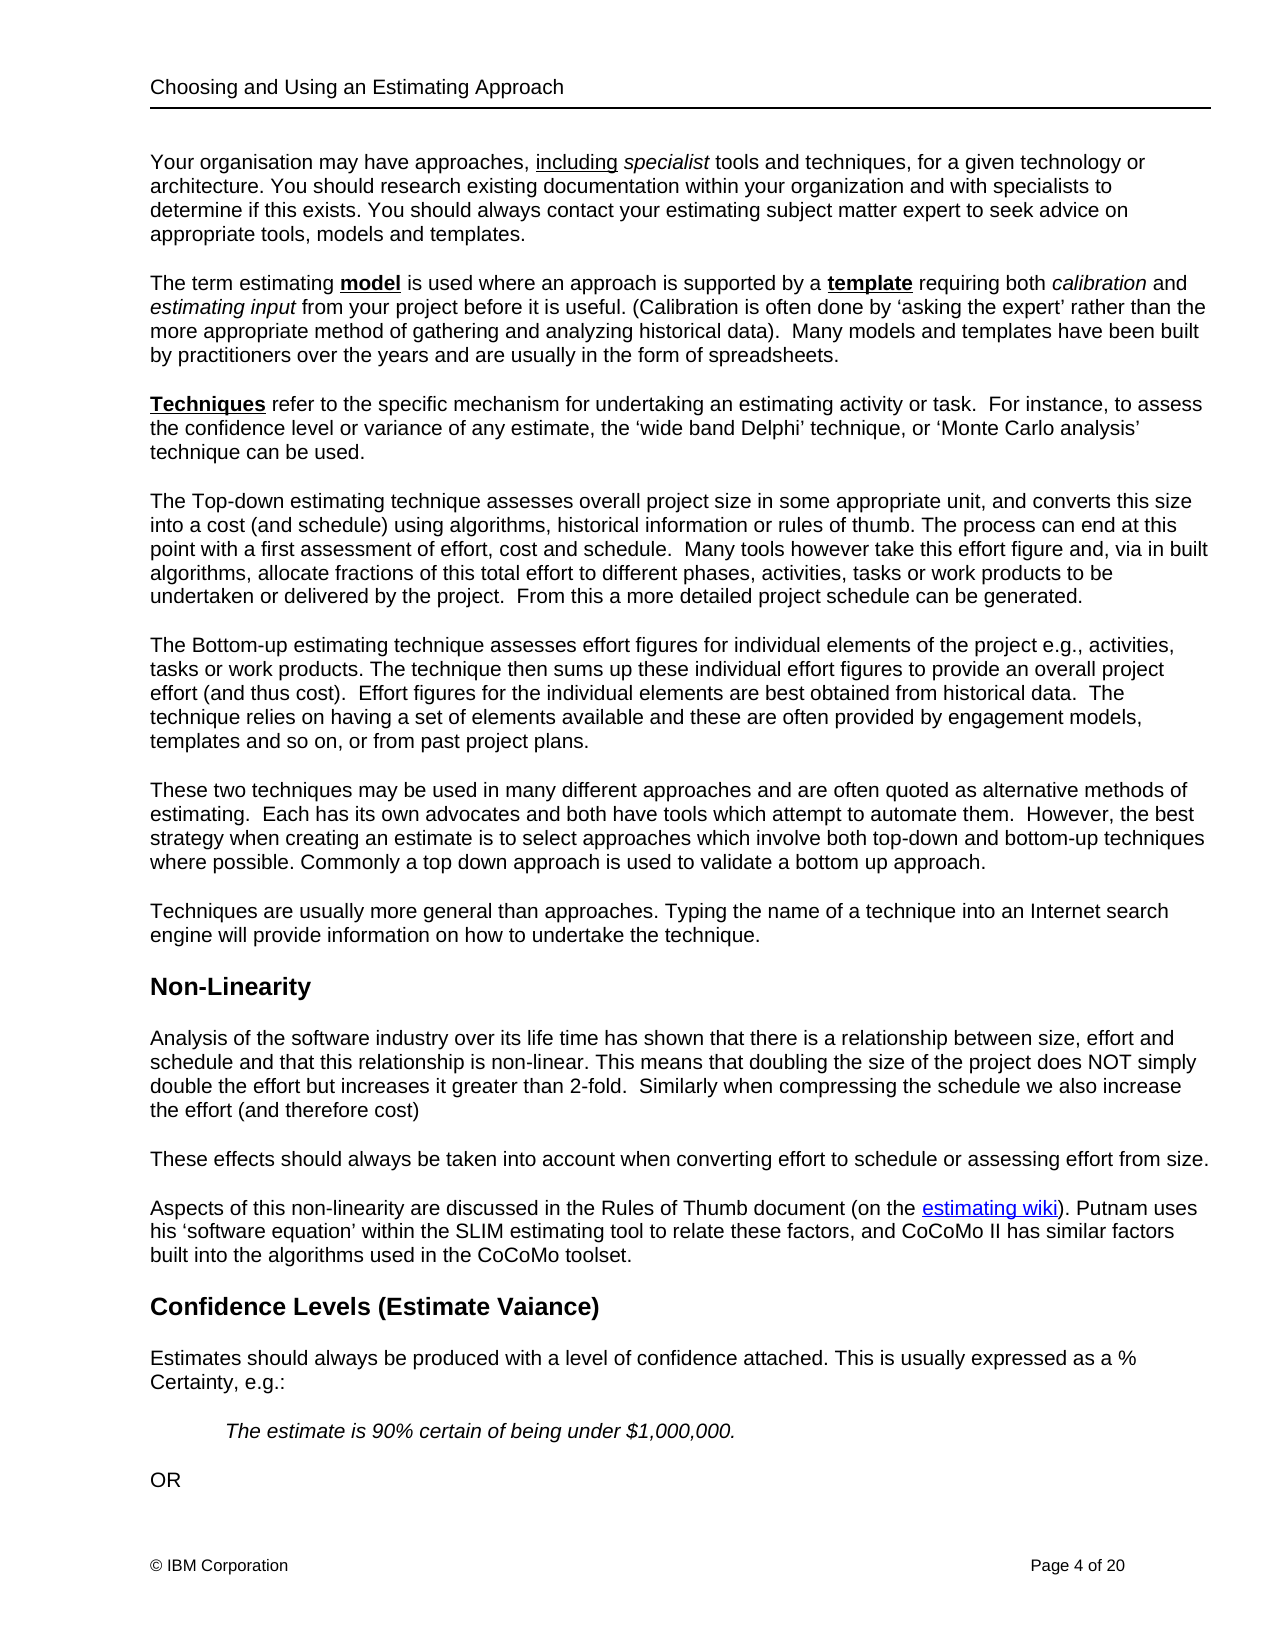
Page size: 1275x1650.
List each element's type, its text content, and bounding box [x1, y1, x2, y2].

text Estimates should always be produced with a level of confidence attached. This is usually expressed as a % Certainty, e.g.: [150, 1346, 1211, 1394]
text Analysis of the software industry over its life time has shown that there is a relationship between size, effort and schedule and that this relationship is non-linear. This means that doubling the size of the project does NOT simply double the effort but increases it greater than 2-fold. Similarly when compressing the schedule we also increase the effort (and therefore cost) [150, 1026, 1211, 1121]
text Your organisation may have approaches, including specialist tools and techniques, for a given technology or architecture. You should research existing documentation within your organization and with specialists to determine if this exists. You should always contact your estimating subject matter expert to seek advice on appropriate tools, models and templates. [150, 150, 1211, 246]
text These two techniques may be used in many different approaches and are often quoted as alternative methods of estimating. Each has its own advocates and both have tools which attempt to automate them. However, the best strategy when creating an estimate is to select approaches which involve both top-down and bottom-up techniques where possible. Commonly a top down approach is used to validate a bottom up approach. [150, 778, 1211, 874]
text Techniques refer to the specific mechanism for undertaking an estimating activity or task. For instance, to assess the confidence level or variance of any estimate, the ‘wide band Delphi’ technique, or ‘Monte Carlo analysis’ technique can be used. [150, 392, 1211, 463]
text Confidence Levels (Estimate Vaiance) [150, 1292, 1211, 1321]
text These effects should always be taken into account when converting effort to schedule or assessing effort from size. [150, 1146, 1211, 1170]
text The estimate is 90% certain of being under $1,000,000. [225, 1419, 1211, 1443]
text The term estimating model is used where an approach is supported by a template requiring both calibration and estimating input from your project before it is useful. (Calibration is often done by ‘asking the expert’ rather than the more appropriate method of gathering and analyzing historical data). Many models and templates have been built by practitioners over the years and are usually in the form of spreadsheets. [150, 271, 1211, 367]
text The Bottom-up estimating technique assesses effort figures for individual elements of the project e.g., activities, tasks or work products. The technique then sums up these individual effort figures to provide an overall project effort (and thus cost). Effort figures for the individual elements are best obtained from historical data. The technique relies on having a set of elements available and these are often provided by engagement models, templates and so on, or from past project plans. [150, 633, 1211, 753]
text Techniques are usually more general than approaches. Typing the name of a technique into an Internet search engine will provide information on how to undertake the technique. [150, 899, 1211, 947]
text The Top-down estimating technique assesses overall project size in some appropriate unit, and converts this size into a cost (and schedule) using algorithms, historical information or rules of thumb. The process can end at this point with a first assessment of effort, cost and schedule. Many tools however take this effort figure and, via in built algorithms, allocate fractions of this total effort to different phases, activities, tasks or work products to be undertaken or delivered by the project. From this a more detailed project schedule can be generated. [150, 488, 1211, 608]
text Aspects of this non-linearity are discussed in the Rules of Thumb document (on the estimating wiki). Putnam uses his ‘software equation’ within the SLIM estimating tool to relate these factors, and CoCoMo II has similar factors built into the algorithms used in the CoCoMo toolset. [150, 1195, 1211, 1267]
text Non-Linearity [150, 972, 1211, 1001]
text OR [150, 1468, 1211, 1492]
